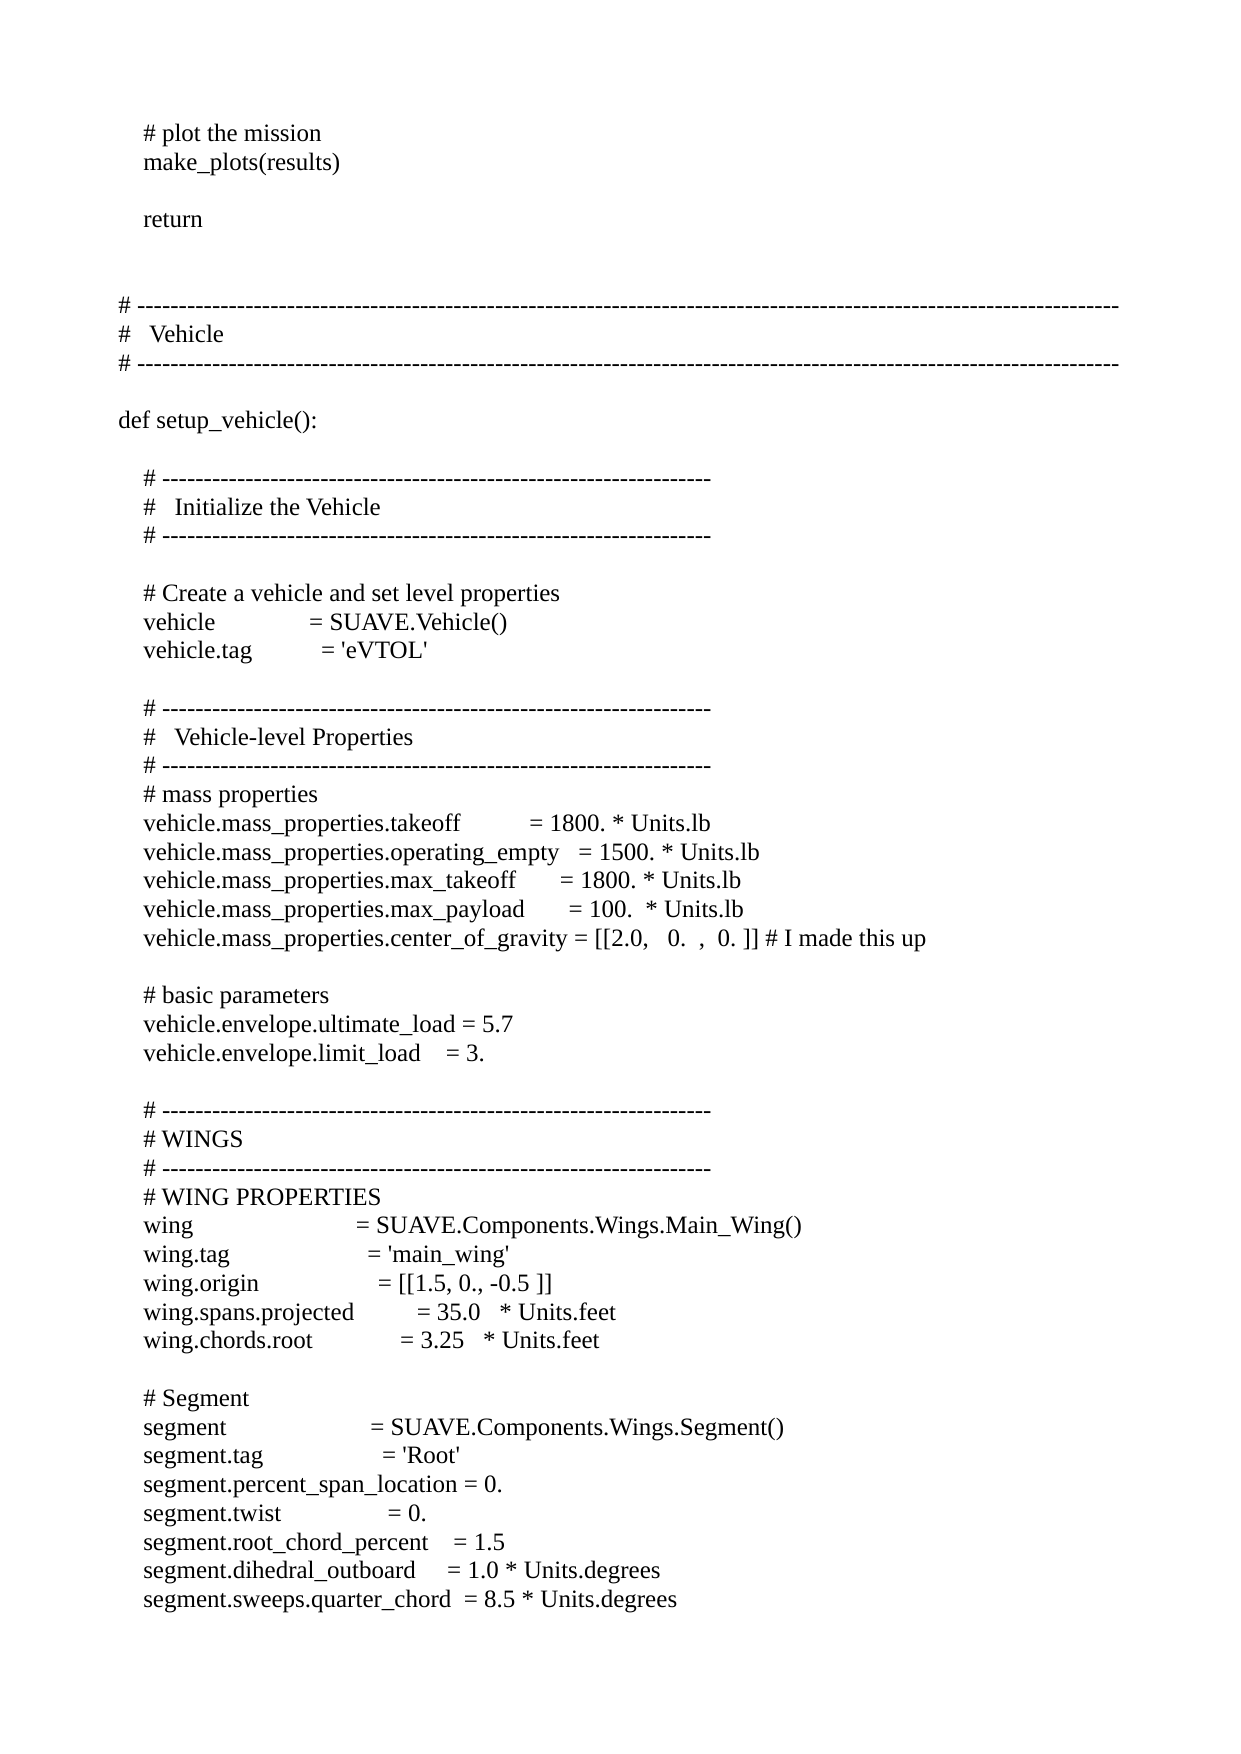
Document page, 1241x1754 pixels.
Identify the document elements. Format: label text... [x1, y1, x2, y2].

text vehicle.mass_properties.max_payload = 100. * Units.lb [118, 894, 1122, 923]
text vehicle.mass_properties.operating_empty = 1500. * Units.lb [118, 837, 1122, 866]
text # Create a vehicle and set level properties [118, 578, 1122, 607]
text # Segment [118, 1383, 1122, 1412]
text vehicle.envelope.limit_load = 3. [118, 1038, 1122, 1067]
text segment.percent_span_location = 0. [118, 1469, 1122, 1498]
text # ---------------------------------------------------------------------------------------------------------------------- [118, 291, 1122, 319]
text vehicle = SUAVE.Vehicle() [118, 607, 1122, 636]
text # Vehicle [118, 319, 1122, 348]
text # WINGS [118, 1124, 1122, 1153]
text vehicle.mass_properties.takeoff = 1800. * Units.lb [118, 808, 1122, 837]
text wing.tag = 'main_wing' [118, 1239, 1122, 1268]
text wing.chords.root = 3.25 * Units.feet [118, 1326, 1122, 1354]
text # plot the mission [118, 118, 1122, 147]
text vehicle.mass_properties.max_takeoff = 1800. * Units.lb [118, 866, 1122, 894]
text segment = SUAVE.Components.Wings.Segment() [118, 1412, 1122, 1441]
text # ------------------------------------------------------------------ [118, 693, 1122, 722]
text make_plots(results) [118, 147, 1122, 176]
text vehicle.mass_properties.center_of_gravity = [[2.0, 0. , 0. ]] # I made this up [118, 923, 1122, 952]
text # ------------------------------------------------------------------ [118, 463, 1122, 492]
text # ------------------------------------------------------------------ [118, 1153, 1122, 1182]
text # ------------------------------------------------------------------ [118, 751, 1122, 779]
text segment.dihedral_outboard = 1.0 * Units.degrees [118, 1556, 1122, 1584]
text segment.sweeps.quarter_chord = 8.5 * Units.degrees [118, 1584, 1122, 1613]
text # ------------------------------------------------------------------ [118, 1096, 1122, 1124]
text # basic parameters [118, 981, 1122, 1009]
text # ---------------------------------------------------------------------------------------------------------------------- [118, 348, 1122, 377]
text segment.tag = 'Root' [118, 1441, 1122, 1469]
text vehicle.envelope.ultimate_load = 5.7 [118, 1009, 1122, 1038]
text vehicle.tag = 'eVTOL' [118, 636, 1122, 664]
text # ------------------------------------------------------------------ [118, 521, 1122, 549]
text return [118, 204, 1122, 233]
text segment.root_chord_percent = 1.5 [118, 1527, 1122, 1556]
text # Vehicle-level Properties [118, 722, 1122, 751]
text # WING PROPERTIES [118, 1182, 1122, 1211]
text # Initialize the Vehicle [118, 492, 1122, 521]
text def setup_vehicle(): [118, 406, 1122, 434]
text segment.twist = 0. [118, 1498, 1122, 1527]
text wing = SUAVE.Components.Wings.Main_Wing() [118, 1211, 1122, 1239]
text # mass properties [118, 779, 1122, 808]
text wing.origin = [[1.5, 0., -0.5 ]] [118, 1268, 1122, 1297]
text wing.spans.projected = 35.0 * Units.feet [118, 1297, 1122, 1326]
